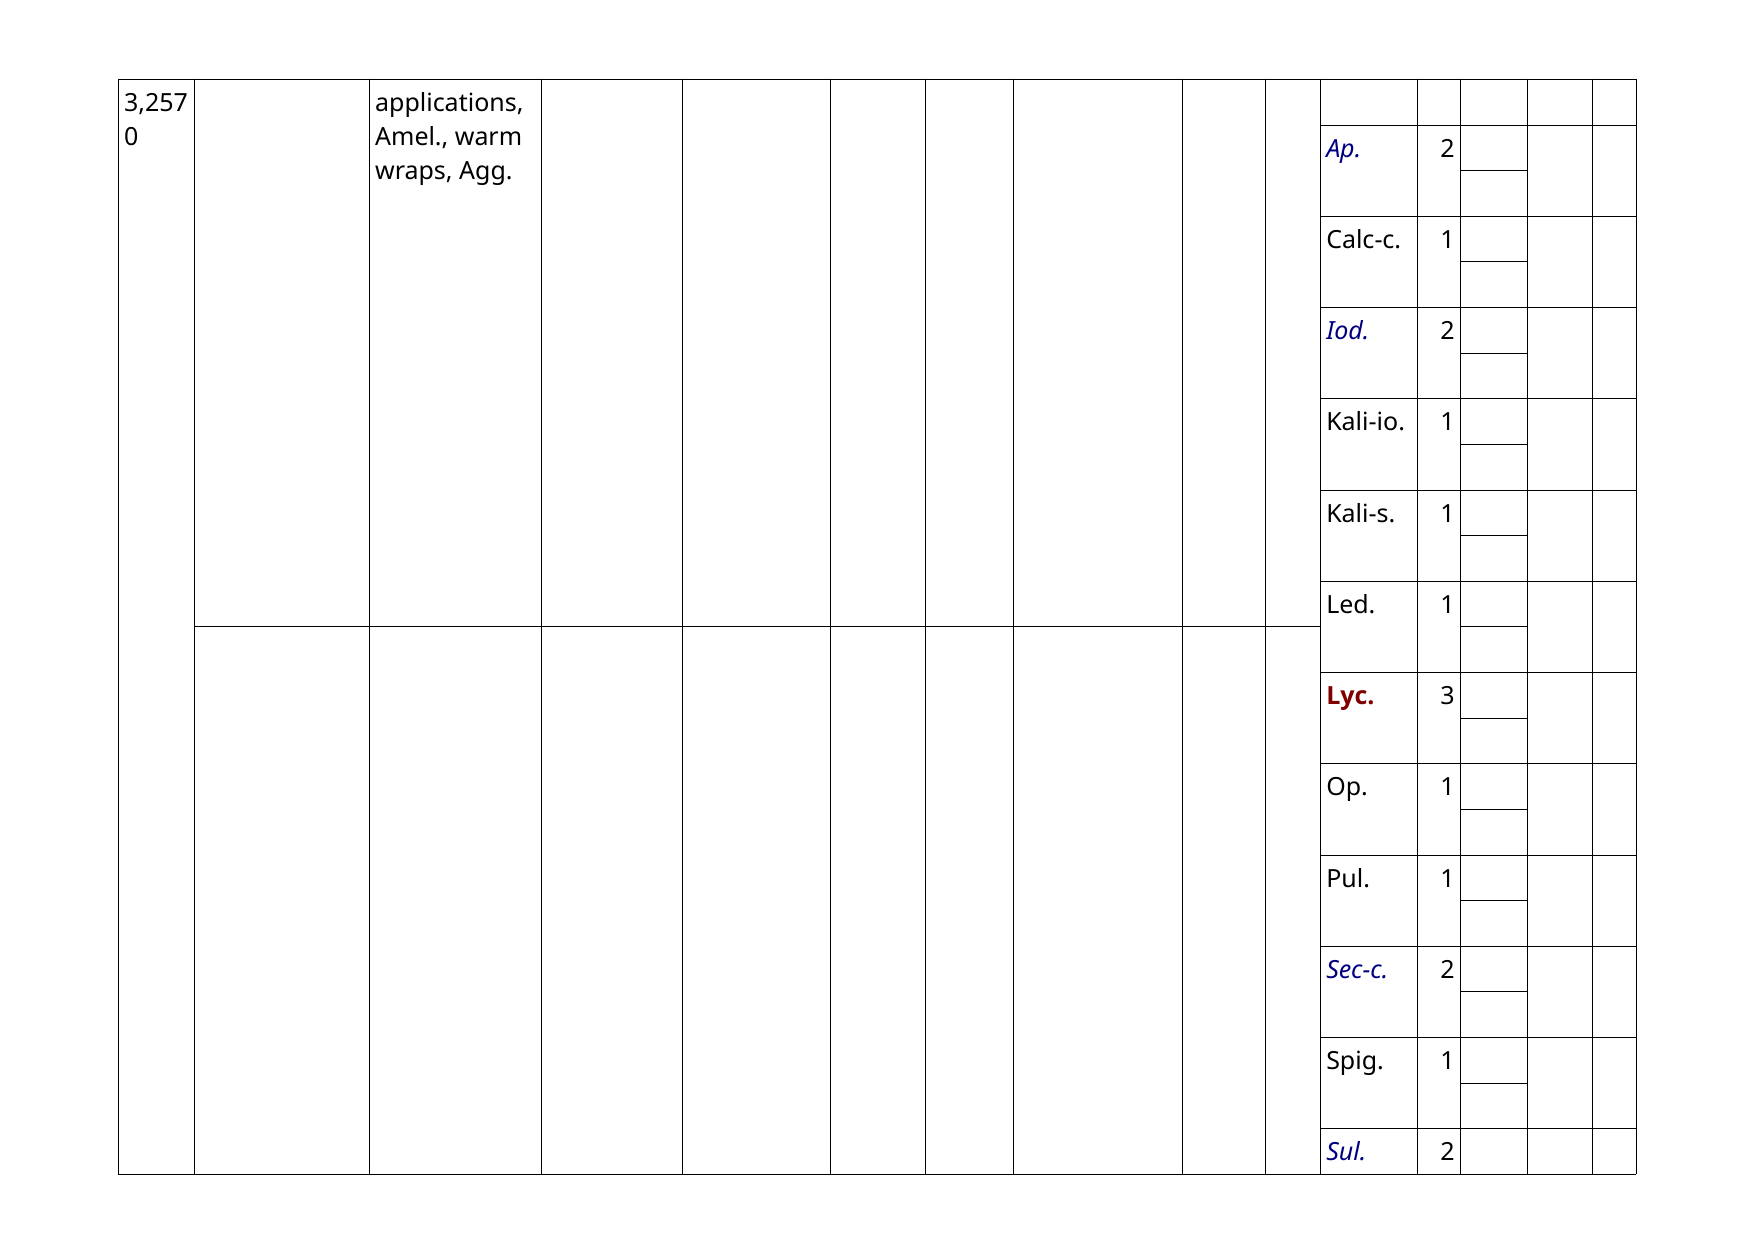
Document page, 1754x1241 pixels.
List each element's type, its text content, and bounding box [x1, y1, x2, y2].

table_cell [1183, 627, 1265, 1174]
table_cell [1593, 217, 1636, 307]
table_cell [1528, 217, 1592, 307]
table_cell [1418, 80, 1460, 124]
table_cell Op. [1321, 764, 1417, 854]
table_cell Lyc. [1321, 673, 1417, 763]
table_cell [1528, 764, 1592, 854]
table_cell 1 [1418, 856, 1460, 946]
table_cell Iod. [1321, 308, 1417, 398]
table_cell [1461, 901, 1527, 946]
table_cell [1461, 1084, 1527, 1128]
table_cell [1461, 1038, 1527, 1083]
table_cell [1461, 536, 1527, 581]
table_cell [683, 80, 830, 626]
table_cell Sul. [1321, 1129, 1417, 1174]
table_cell [1461, 992, 1527, 1037]
table_cell [1461, 171, 1527, 216]
table_cell Ap. [1321, 126, 1417, 216]
table_cell [1461, 80, 1527, 124]
table_cell Spig. [1321, 1038, 1417, 1128]
table_cell [1593, 1038, 1636, 1128]
table_cell [1266, 627, 1320, 1174]
table_cell [1461, 491, 1527, 535]
table_cell 1 [1418, 1038, 1460, 1128]
table_cell [1461, 627, 1527, 672]
table_cell [1461, 947, 1527, 991]
table_cell [1014, 80, 1182, 626]
table_cell [1593, 947, 1636, 1037]
table_cell [1528, 80, 1592, 124]
table_cell [1528, 856, 1592, 946]
table_cell 2 [1418, 308, 1460, 398]
table_cell [1528, 582, 1592, 672]
table_cell [195, 80, 369, 626]
table_cell [683, 627, 830, 1174]
table_cell [831, 627, 925, 1174]
table_cell [1461, 399, 1527, 444]
table_cell [1461, 810, 1527, 854]
table_cell [831, 80, 925, 626]
table_cell Led. [1321, 582, 1417, 672]
table_cell [542, 627, 682, 1174]
table_cell [1528, 126, 1592, 216]
table_cell [542, 80, 682, 626]
table_cell [1593, 80, 1636, 124]
table_cell 3 [1418, 673, 1460, 763]
table_cell [1461, 719, 1527, 763]
table_cell [1593, 764, 1636, 854]
table_cell [1183, 80, 1265, 626]
table_cell [1321, 80, 1417, 124]
table_cell 3,2570 [119, 80, 194, 1174]
table_cell [1593, 673, 1636, 763]
table_cell [1593, 856, 1636, 946]
table_cell [1461, 308, 1527, 353]
table_cell [1461, 764, 1527, 809]
table_cell [1014, 627, 1182, 1174]
table_cell [1461, 354, 1527, 398]
table_cell [1528, 1129, 1592, 1174]
table_cell Kali-s. [1321, 491, 1417, 581]
table_cell [1593, 582, 1636, 672]
table_cell [1528, 673, 1592, 763]
table_cell Pul. [1321, 856, 1417, 946]
table_cell [1461, 856, 1527, 900]
table_cell [1593, 399, 1636, 489]
table_cell [1461, 1129, 1527, 1174]
table_cell [1593, 126, 1636, 216]
table_cell [1528, 947, 1592, 1037]
table_cell [1461, 582, 1527, 626]
table_cell [926, 627, 1013, 1174]
table_cell 2 [1418, 1129, 1460, 1174]
table_cell 1 [1418, 217, 1460, 307]
table_cell [1461, 673, 1527, 718]
table_cell 1 [1418, 399, 1460, 489]
table_cell applications, Amel., warm wraps, Agg. [370, 80, 541, 626]
table_cell [1528, 308, 1592, 398]
table_cell 1 [1418, 764, 1460, 854]
table_cell [1593, 491, 1636, 581]
table_cell [1461, 445, 1527, 489]
table_cell [1461, 126, 1527, 170]
table_cell [1461, 262, 1527, 307]
table_cell [1461, 217, 1527, 261]
table_cell [926, 80, 1013, 626]
table_cell Kali-io. [1321, 399, 1417, 489]
table_cell [1528, 491, 1592, 581]
table_cell [1593, 308, 1636, 398]
table_cell [1528, 1038, 1592, 1128]
table_cell Calc-c. [1321, 217, 1417, 307]
table_cell [195, 627, 369, 1174]
table_cell Sec-c. [1321, 947, 1417, 1037]
table_cell [370, 627, 541, 1174]
table_cell 1 [1418, 491, 1460, 581]
table_cell 1 [1418, 582, 1460, 672]
table_cell 2 [1418, 126, 1460, 216]
table_cell 2 [1418, 947, 1460, 1037]
table_cell [1266, 80, 1320, 626]
table_cell [1593, 1129, 1636, 1174]
table_cell [1528, 399, 1592, 489]
